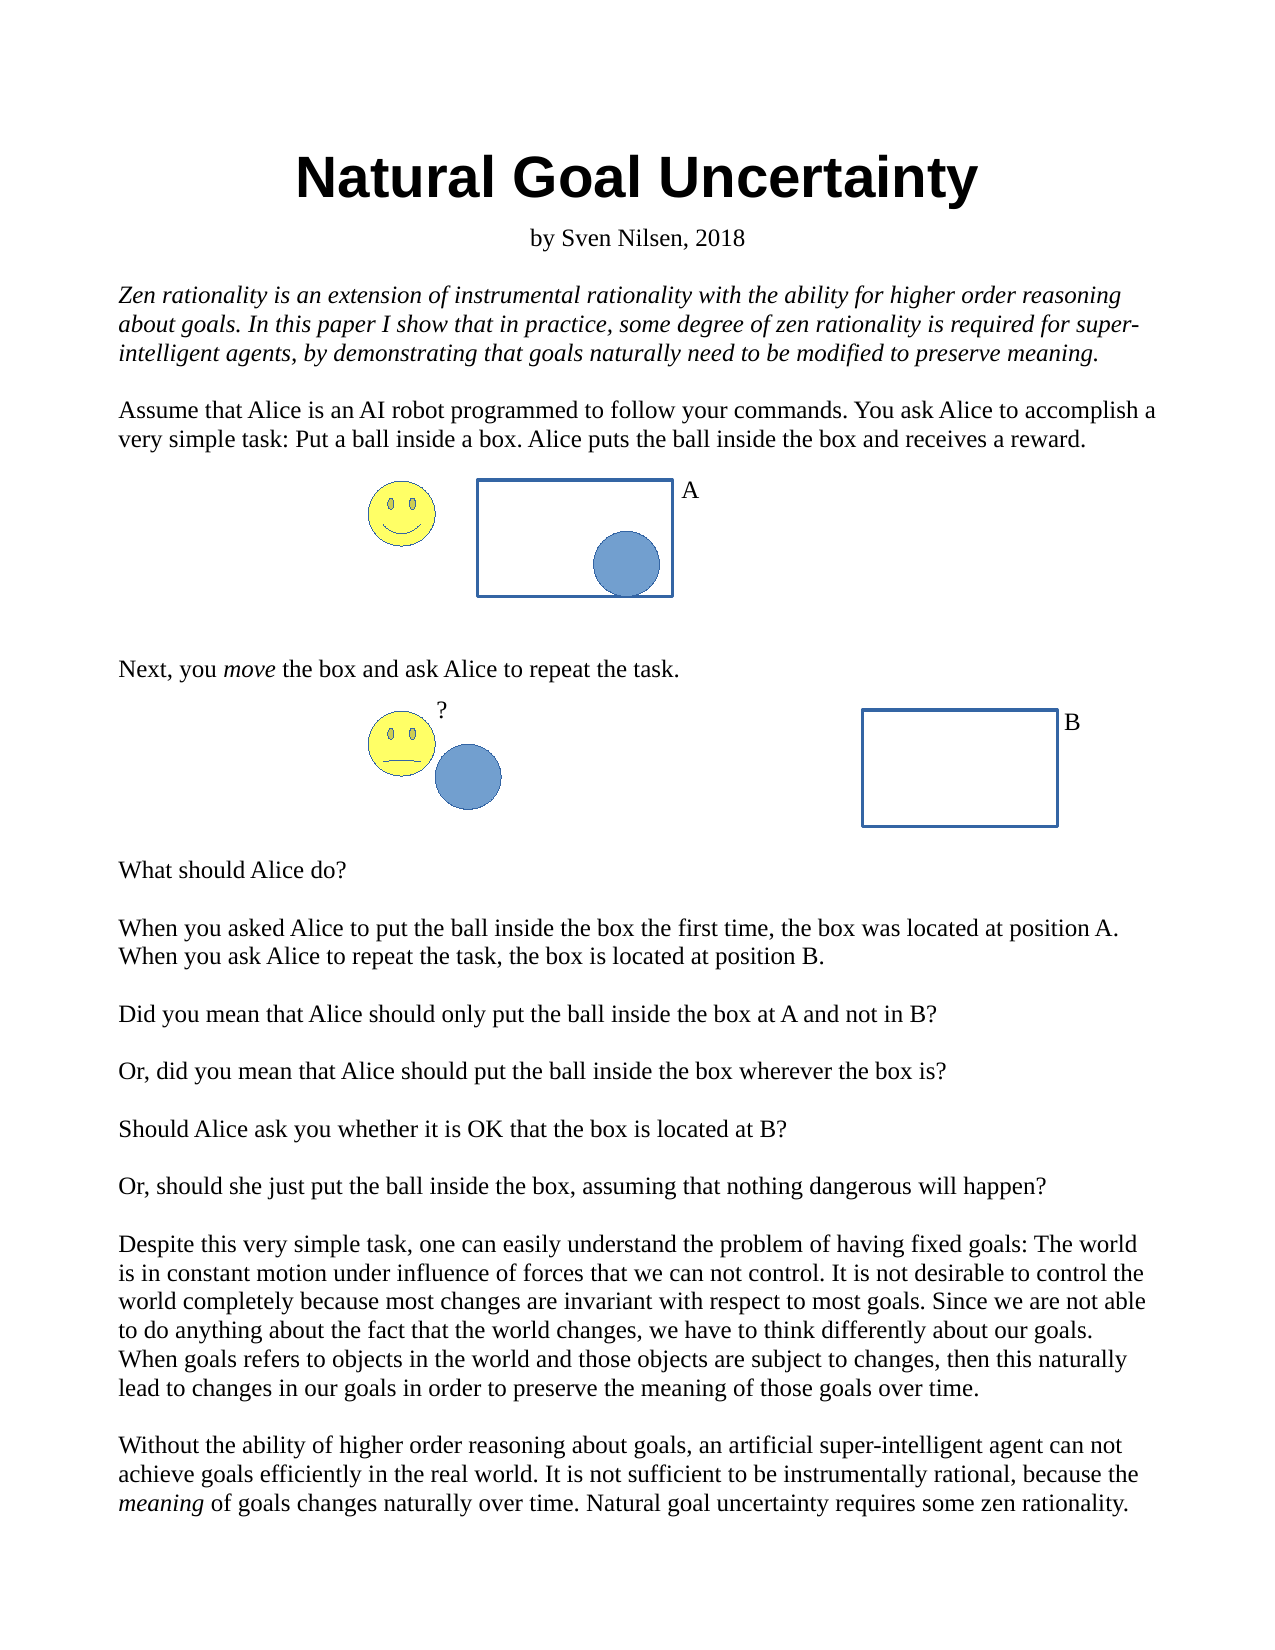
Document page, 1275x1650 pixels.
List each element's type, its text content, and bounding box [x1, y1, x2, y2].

text Zen rationality is an extension of instrumental rationality with the ability for higher order reasoning about goals. In this paper I show that in practice, some degree of zen rationality is required for super-intelligent agents, by demonstrating that goals naturally need to be modified to preserve meaning. [118, 280, 1157, 366]
title Natural Goal Uncertainty [118, 143, 1157, 210]
text Despite this very simple task, one can easily understand the problem of having fixed goals: The world is in constant motion under influence of forces that we can not control. It is not desirable to control the world completely because most changes are invariant with respect to most goals. Since we are not able to do anything about the fact that the world changes, we have to think differently about our goals. When goals refers to objects in the world and those objects are subject to changes, then this naturally lead to changes in our goals in order to preserve the meaning of those goals over time. [118, 1229, 1157, 1401]
text by Sven Nilsen, 2018 [118, 223, 1157, 251]
text Next, you move the box and ask Alice to repeat the task. [118, 654, 1157, 683]
text When you asked Alice to put the ball inside the box the first time, the box was located at position A. When you ask Alice to repeat the task, the box is located at position B. [118, 913, 1157, 970]
text Did you mean that Alice should only put the ball inside the box at A and not in B? [118, 999, 1157, 1028]
text Without the ability of higher order reasoning about goals, an artificial super-intelligent agent can not achieve goals efficiently in the real world. It is not sufficient to be instrumentally rational, because the meaning of goals changes naturally over time. Natural goal uncertainty requires some zen rationality. [118, 1430, 1157, 1516]
text Should Alice ask you whether it is OK that the box is located at B? [118, 1114, 1157, 1143]
text Or, did you mean that Alice should put the ball inside the box wherever the box is? [118, 1056, 1157, 1085]
text Assume that Alice is an AI robot programmed to follow your commands. You ask Alice to accomplish a very simple task: Put a ball inside a box. Alice puts the ball inside the box and receives a reward. [118, 395, 1157, 453]
text What should Alice do? [118, 855, 1157, 884]
text Or, should she just put the ball inside the box, assuming that nothing dangerous will happen? [118, 1171, 1157, 1200]
